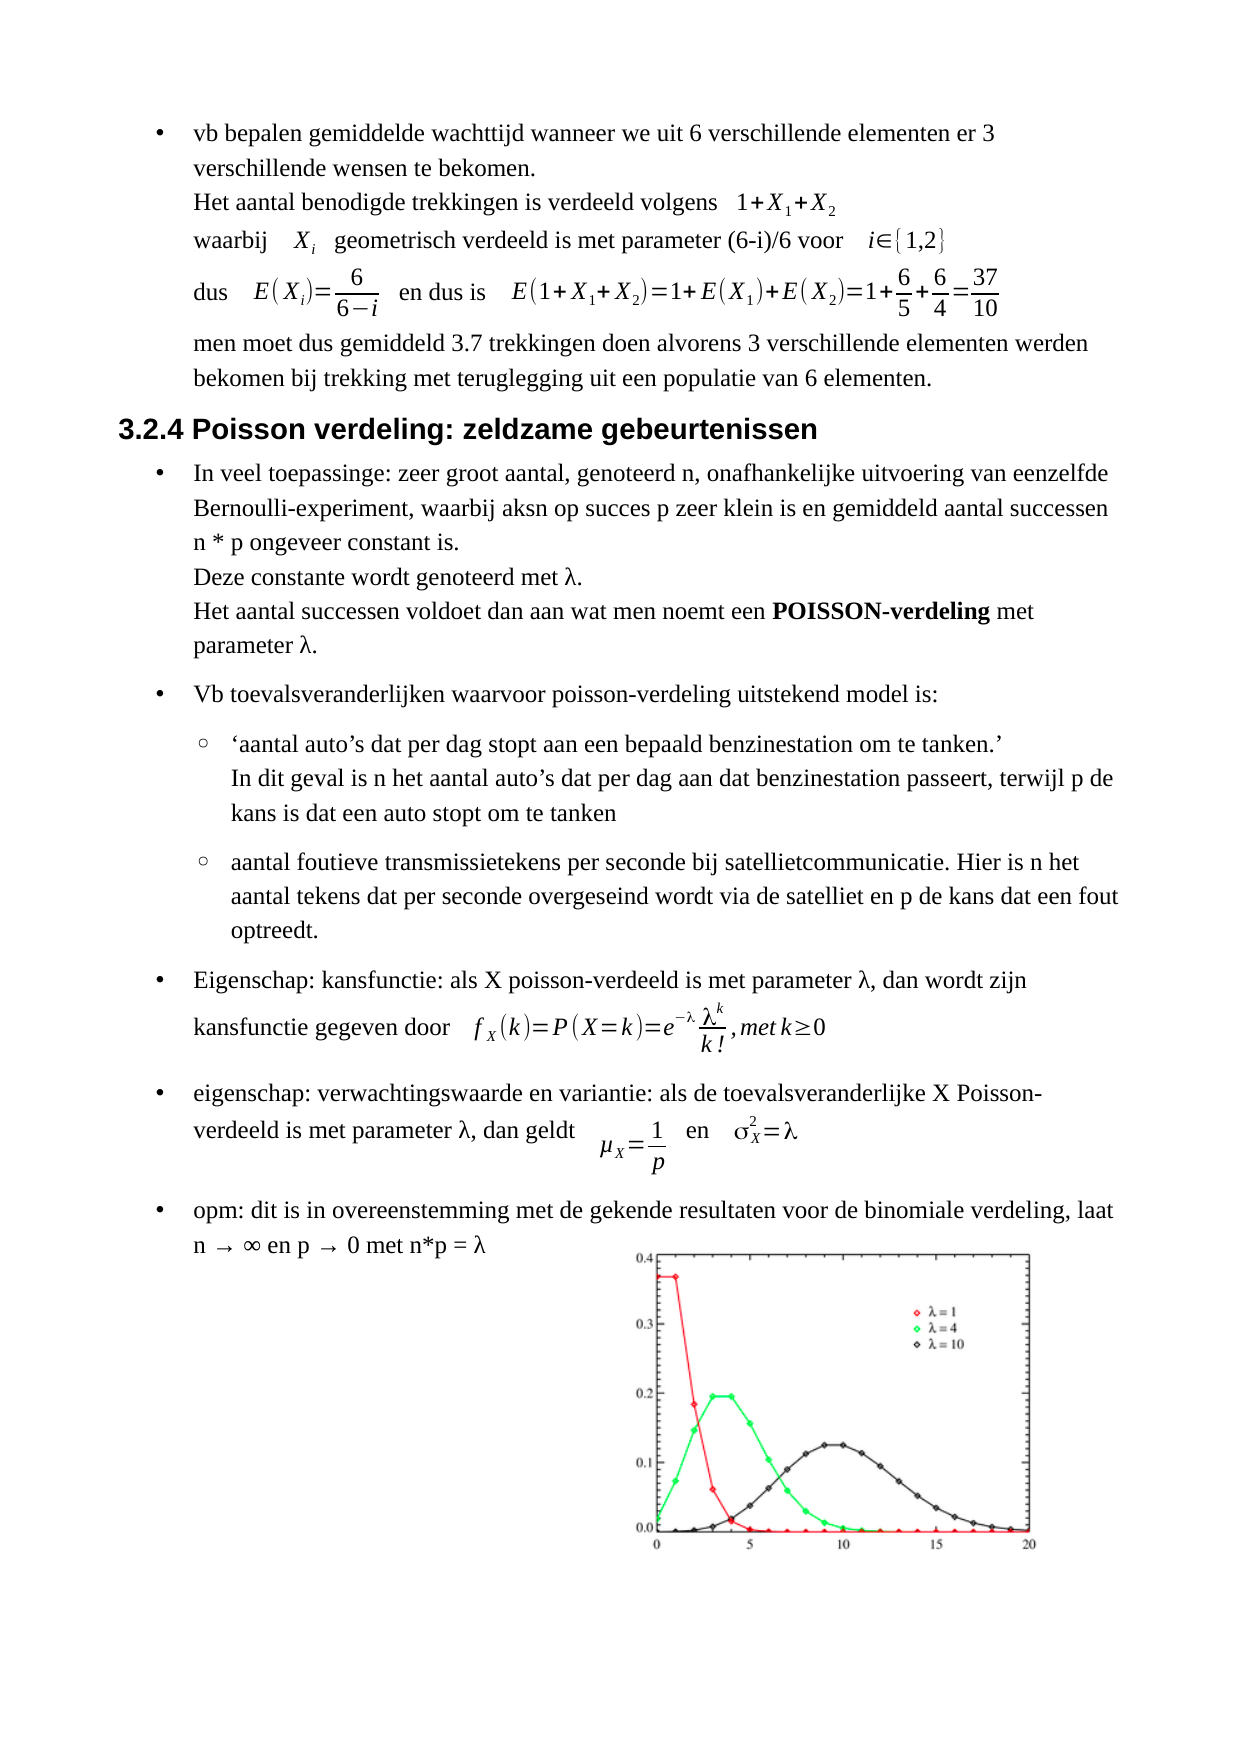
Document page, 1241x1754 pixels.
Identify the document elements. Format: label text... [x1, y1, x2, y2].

subtitle 3.2.4 Poisson verdeling: zeldzame gebeurtenissen [118, 412, 1122, 446]
list opm: dit is in overeenstemming met de gekende resultaten voor de binomiale verdeling, laat n → ∞ en p → 0 met n*p = λ [156, 1196, 1122, 1259]
list In veel toepassinge: zeer groot aantal, genoteerd n, onafhankelijke uitvoering van eenzelfde Bernoulli-experiment, waarbij aksn op succes p zeer klein is en gemiddeld aantal successen n * p ongeveer constant is. Deze constante wordt genoteerd met λ. Het aantal successen voldoet dan aan wat men noemt een POISSON-verdeling met parameter λ. [156, 458, 1122, 659]
picture [633, 1249, 1039, 1554]
list vb bepalen gemiddelde wachttijd wanneer we uit 6 verschillende elementen er 3 verschillende wensen te bekomen. Het aantal benodigde trekkingen is verdeeld volgens waarbij geometrisch verdeeld is met parameter (6-i)/6 voor dus en dus is men moet dus gemiddeld 3.7 trekkingen doen alvorens 3 verschillende elementen werden bekomen bij trekking met teruglegging uit een populatie van 6 elementen. [156, 118, 1122, 392]
list Vb toevalsveranderlijken waarvoor poisson-verdeling uitstekend model is: [156, 679, 1122, 708]
list aantal foutieve transmissietekens per seconde bij satellietcommunicatie. Hier is n het aantal tekens dat per seconde overgeseind wordt via de satelliet en p de kans dat een fout optreedt. [193, 847, 1122, 944]
list eigenschap: verwachtingswaarde en variantie: als de toevalsveranderlijke X Poisson-verdeeld is met parameter λ, dan geldt en [156, 1078, 1122, 1175]
list ‘aantal auto’s dat per dag stopt aan een bepaald benzinestation om te tanken.’ In dit geval is n het aantal auto’s dat per dag aan dat benzinestation passeert, terwijl p de kans is dat een auto stopt om te tanken [193, 729, 1122, 826]
list Eigenschap: kansfunctie: als X poisson-verdeeld is met parameter λ, dan wordt zijn kansfunctie gegeven door [156, 965, 1122, 1058]
